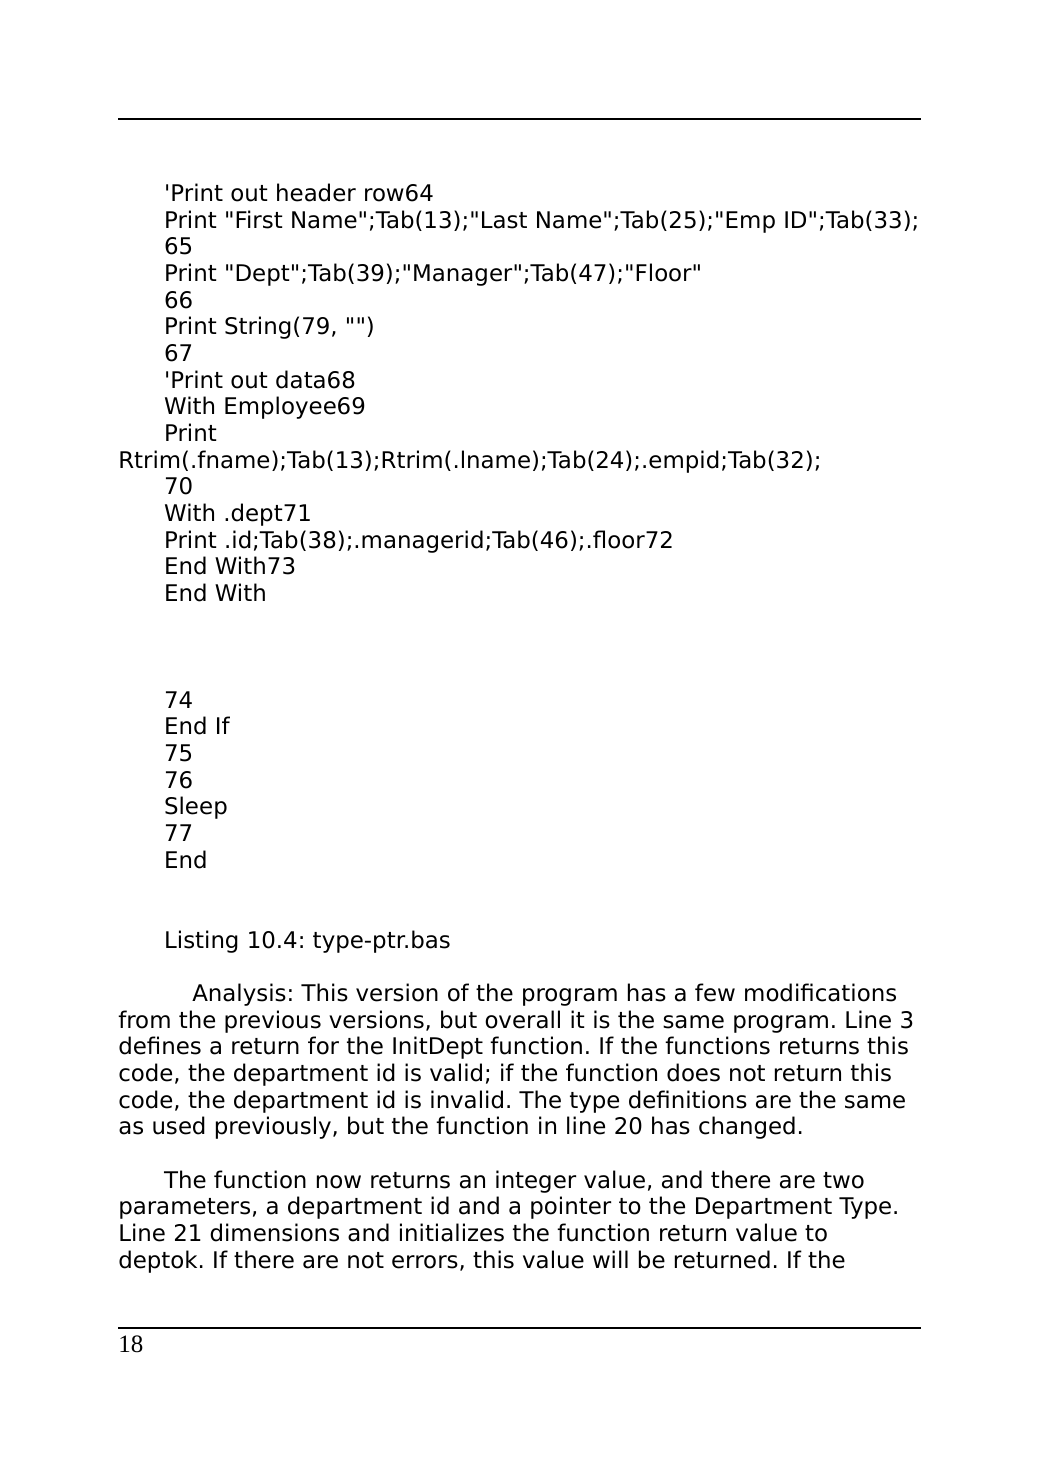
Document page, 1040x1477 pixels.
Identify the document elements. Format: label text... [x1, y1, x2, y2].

text Print String(79, "") [118, 313, 921, 340]
text Analysis: This version of the program has a few modifications from the previous versions, but overall it is the same program. Line 3 defines a return for the InitDept function. If the functions returns this code, the department id is valid; if the function does not return this code, the department id is invalid. The type definitions are the same as used previously, but the function in line 20 has changed. [118, 980, 921, 1140]
text Listing 10.4: type-ptr.bas [118, 927, 921, 953]
text End If [118, 713, 921, 740]
text Sleep [118, 793, 921, 820]
text Print "Dept";Tab(39);"Manager";Tab(47);"Floor" [118, 260, 921, 287]
text 75 [118, 740, 921, 767]
text The function now returns an integer value, and there are two parameters, a department id and a pointer to the Department Type. Line 21 dimensions and initializes the function return value to deptok. If there are not errors, this value will be returned. If the [118, 1167, 921, 1273]
text 67 [118, 340, 921, 367]
text 'Print out header row64 [118, 180, 921, 207]
text End With73 [118, 553, 921, 580]
text 65 [118, 233, 921, 260]
text Print Rtrim(.fname);Tab(13);Rtrim(.lname);Tab(24);.empid;Tab(32); [118, 420, 921, 473]
text 66 [118, 287, 921, 313]
text Print "First Name";Tab(13);"Last Name";Tab(25);"Emp ID";Tab(33); [118, 207, 921, 233]
text End [118, 847, 921, 873]
text 77 [118, 820, 921, 847]
text 70 [118, 473, 921, 500]
text 74 [118, 687, 921, 713]
text With .dept71 [118, 500, 921, 527]
text End With [118, 580, 921, 607]
text 'Print out data68 [118, 367, 921, 393]
text Print .id;Tab(38);.managerid;Tab(46);.floor72 [118, 527, 921, 553]
text With Employee69 [118, 393, 921, 420]
text 76 [118, 767, 921, 793]
